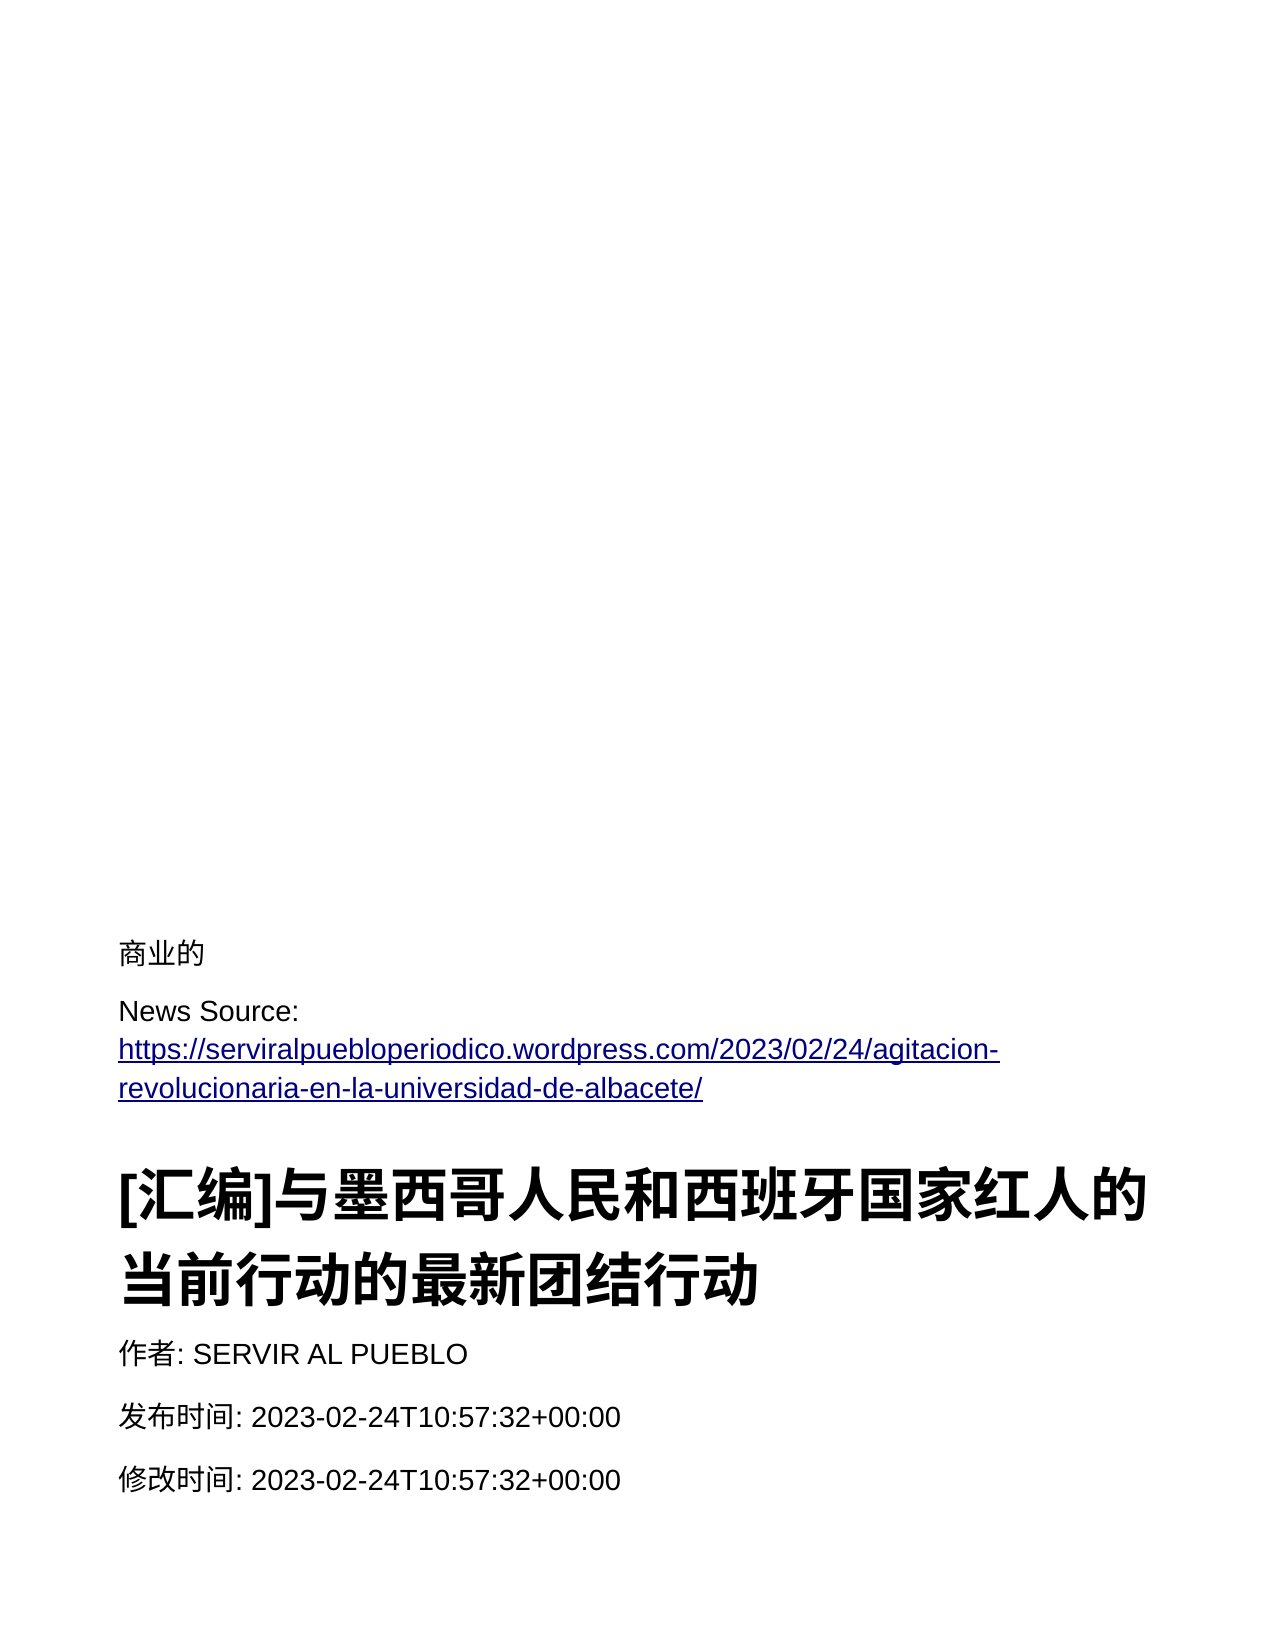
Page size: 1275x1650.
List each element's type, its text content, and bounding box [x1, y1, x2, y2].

text 修改时间: 2023-02-24T10:57:32+00:00 [118, 1457, 1157, 1499]
text News Source: https://serviralpuebloperiodico.wordpress.com/2023/02/24/agitacion-revolucionaria-en-la-universidad-de-albacete/ [118, 994, 1157, 1104]
text 发布时间: 2023-02-24T10:57:32+00:00 [118, 1393, 1157, 1436]
text 商业的 [118, 118, 1157, 973]
subtitle [汇编]与墨西哥人民和西班牙国家红人的当前行动的最新团结行动 [118, 1149, 1157, 1318]
text 作者: SERVIR AL PUEBLO [118, 1330, 1157, 1373]
